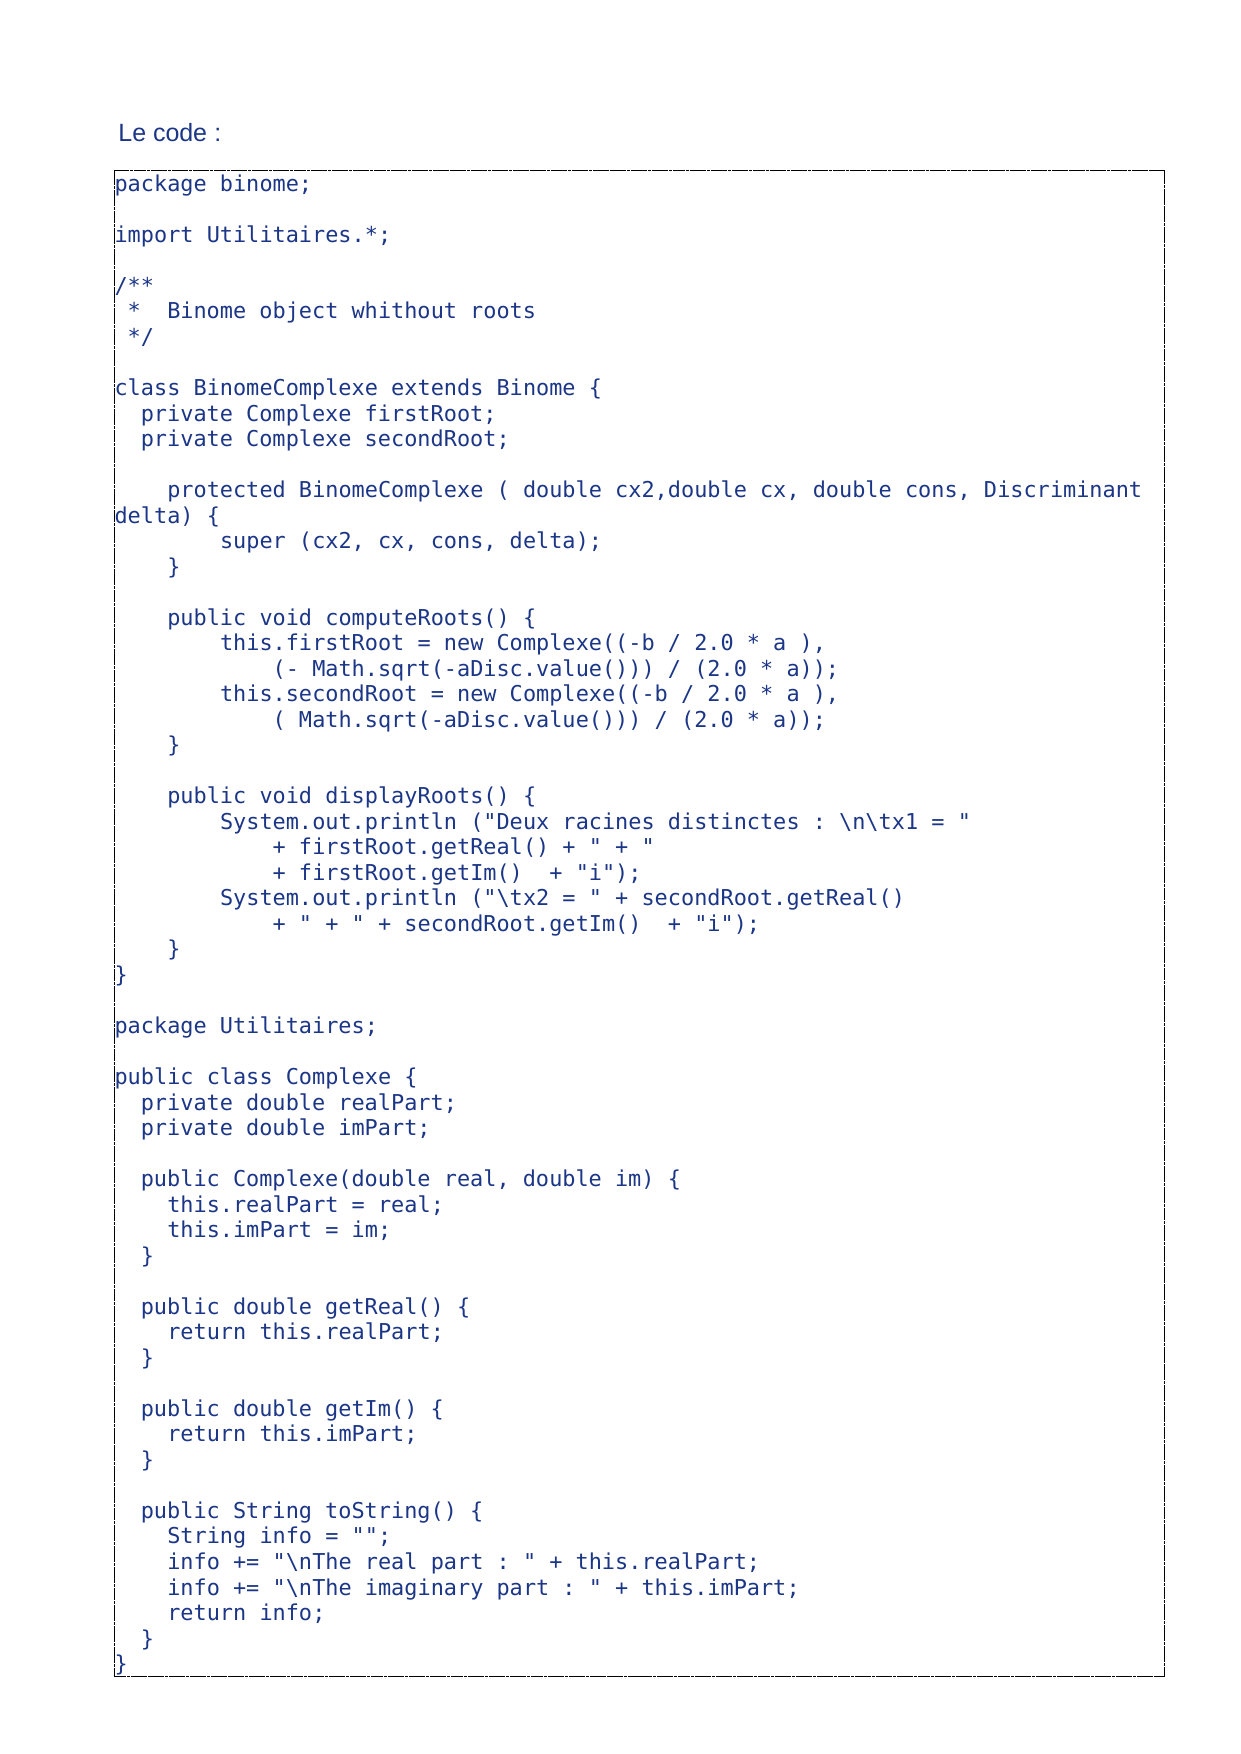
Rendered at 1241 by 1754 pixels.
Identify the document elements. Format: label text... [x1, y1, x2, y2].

text Le code : [118, 118, 1122, 147]
